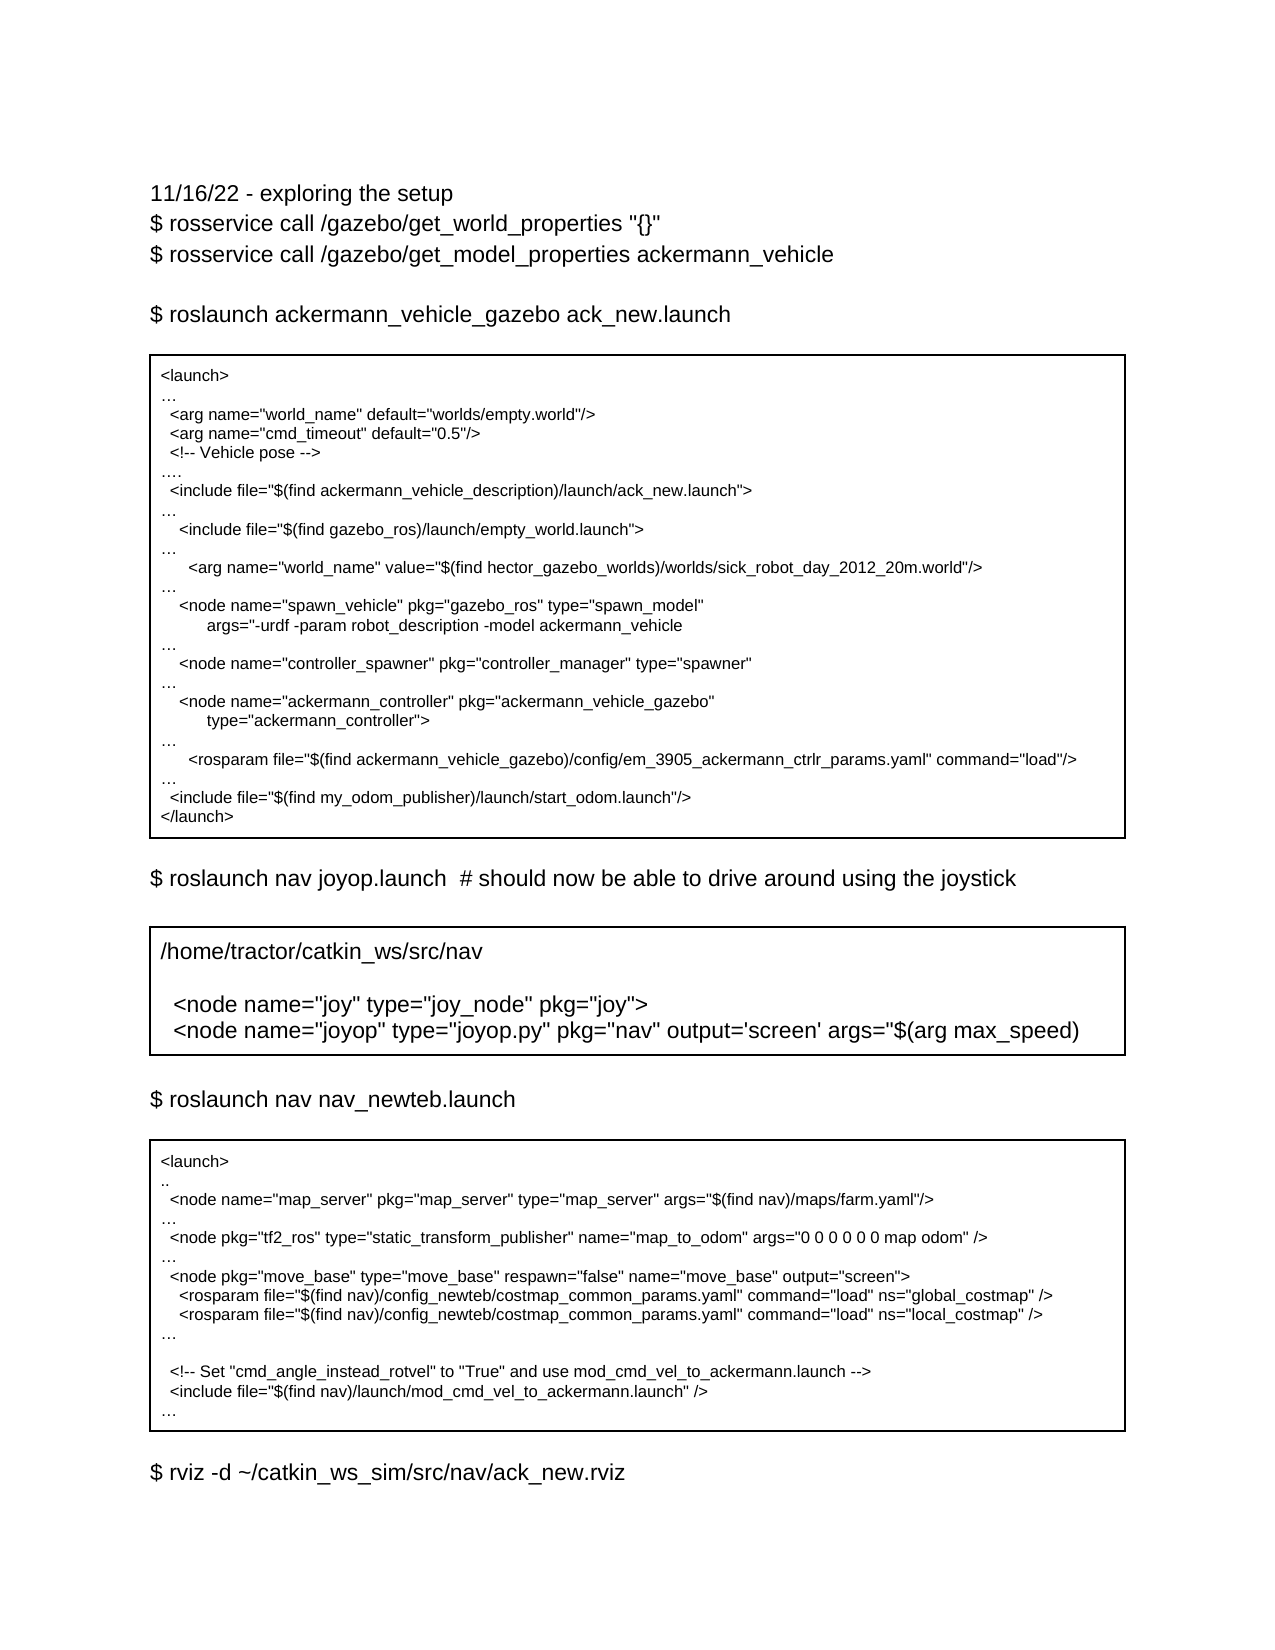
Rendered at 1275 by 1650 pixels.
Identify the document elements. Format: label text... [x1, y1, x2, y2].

text $ roslaunch nav joyop.launch # should now be able to drive around using the joystick [150, 865, 1125, 891]
text $ roslaunch nav nav_newteb.launch [150, 1086, 1125, 1112]
table_header /home/tractor/catkin_ws/src/nav <node name="joy" type="joy_node" pkg="joy"> <node name="joyop" type="joyop.py" pkg="nav" output='screen' args="$(arg max_speed) [151, 928, 1124, 1054]
text 11/16/22 - exploring the setup [150, 180, 1125, 207]
text $ rosservice call /gazebo/get_model_properties ackermann_vehicle [150, 241, 1125, 267]
table_header <launch> .. <node name="map_server" pkg="map_server" type="map_server" args="$(find nav)/maps/farm.yaml"/> … <node pkg="tf2_ros" type="static_transform_publisher" name="map_to_odom" args="0 0 0 0 0 0 map odom" /> … <node pkg="move_base" type="move_base" respawn="false" name="move_base" output="screen"> <rosparam file="$(find nav)/config_newteb/costmap_common_params.yaml" command="load" ns="global_costmap" /> <rosparam file="$(find nav)/config_newteb/costmap_common_params.yaml" command="load" ns="local_costmap" /> … <!-- Set "cmd_angle_instead_rotvel" to "True" and use mod_cmd_vel_to_ackermann.launch --> <include file="$(find nav)/launch/mod_cmd_vel_to_ackermann.launch" /> … [151, 1141, 1124, 1430]
table_header <launch> … <arg name="world_name" default="worlds/empty.world"/> <arg name="cmd_timeout" default="0.5"/> <!-- Vehicle pose --> …. <include file="$(find ackermann_vehicle_description)/launch/ack_new.launch"> … <include file="$(find gazebo_ros)/launch/empty_world.launch"> … <arg name="world_name" value="$(find hector_gazebo_worlds)/worlds/sick_robot_day_2012_20m.world"/> … <node name="spawn_vehicle" pkg="gazebo_ros" type="spawn_model" args="-urdf -param robot_description -model ackermann_vehicle … <node name="controller_spawner" pkg="controller_manager" type="spawner" … <node name="ackermann_controller" pkg="ackermann_vehicle_gazebo" type="ackermann_controller"> … <rosparam file="$(find ackermann_vehicle_gazebo)/config/em_3905_ackermann_ctrlr_params.yaml" command="load"/> … <include file="$(find my_odom_publisher)/launch/start_odom.launch"/> </launch> [151, 356, 1124, 837]
text $ rosservice call /gazebo/get_world_properties "{}" [150, 210, 1125, 237]
text $ rviz -d ~/catkin_ws_sim/src/nav/ack_new.rviz [150, 1458, 1125, 1485]
text $ roslaunch ackermann_vehicle_gazebo ack_new.launch [150, 301, 1125, 327]
